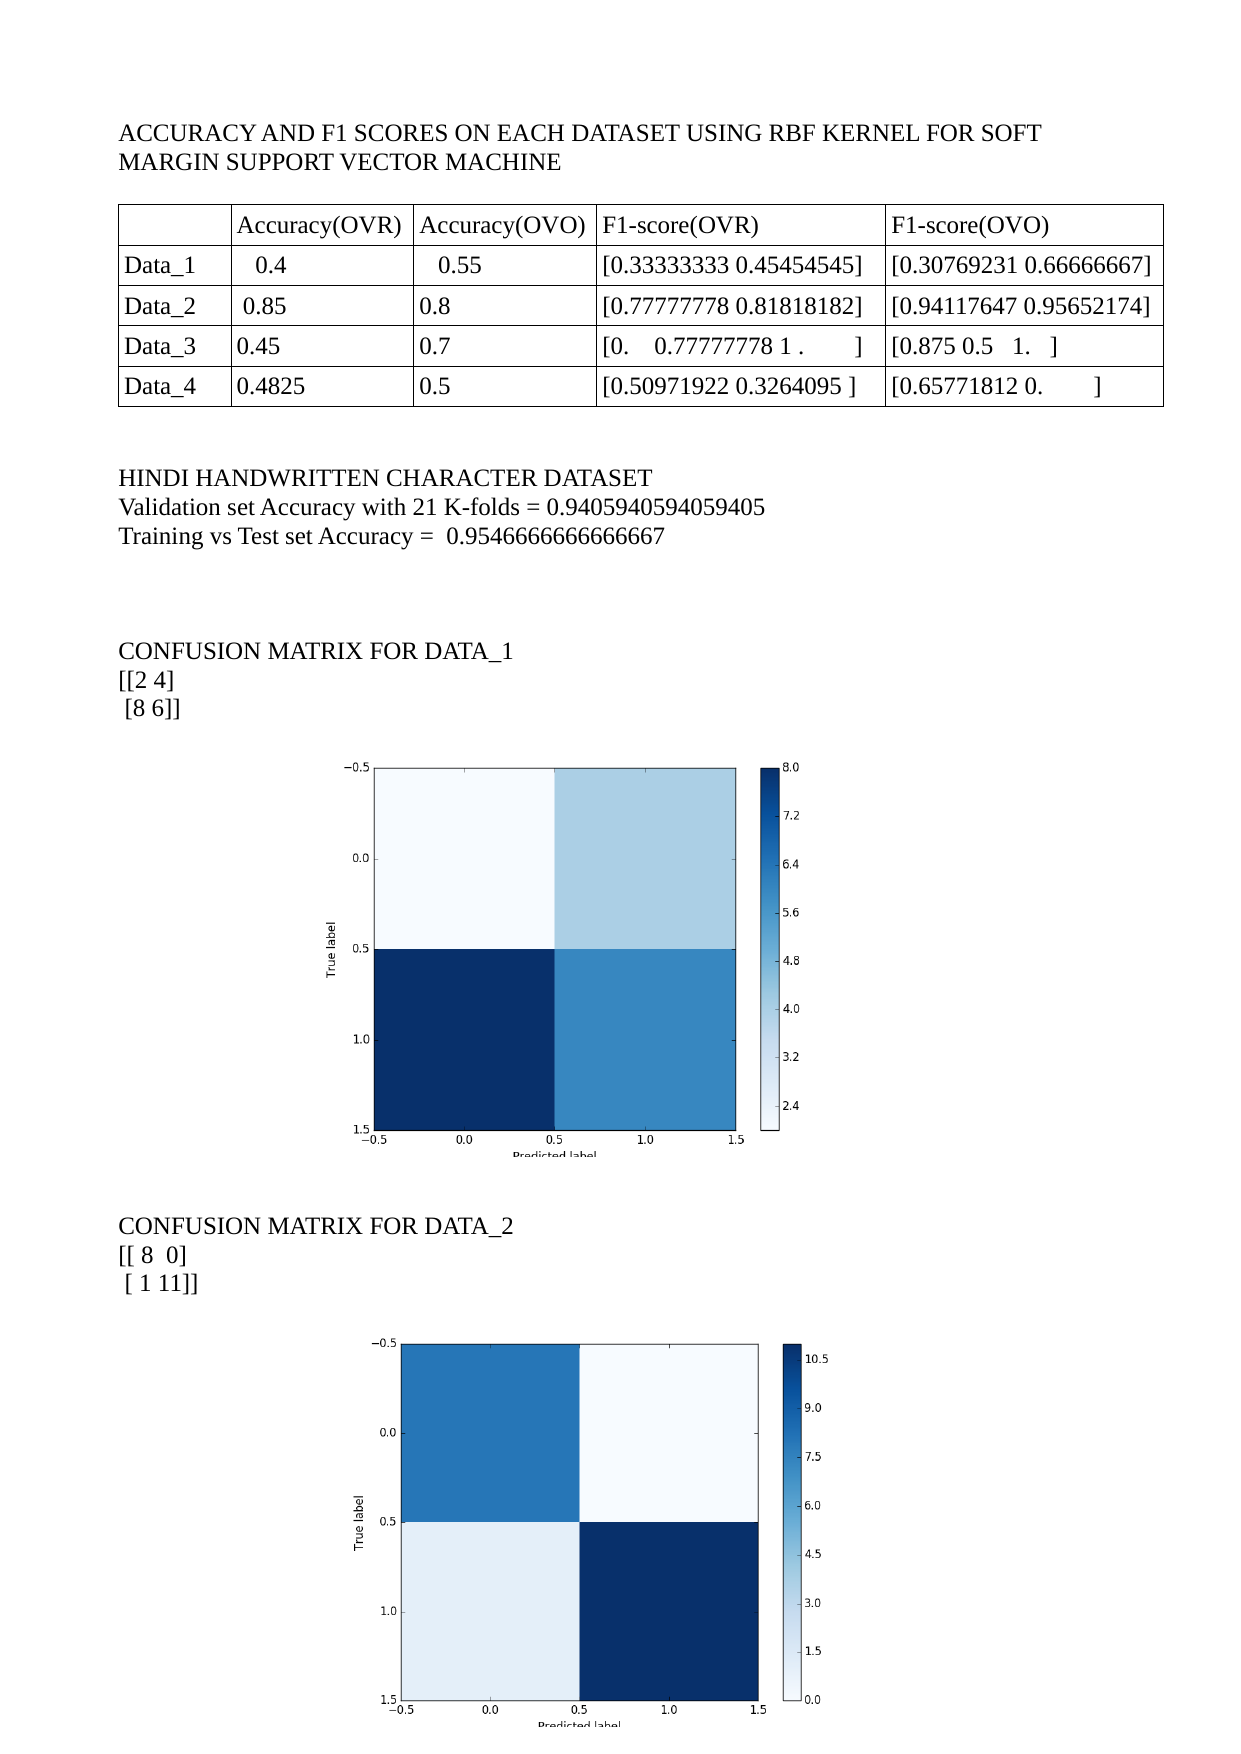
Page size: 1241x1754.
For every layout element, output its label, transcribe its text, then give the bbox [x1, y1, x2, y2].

table_cell [0.77777778 0.81818182] [597, 286, 885, 325]
text [8 6]] [118, 693, 1122, 722]
table_cell 0.55 [414, 246, 596, 285]
text Validation set Accuracy with 21 K-folds = 0.9405940594059405 [118, 492, 1122, 521]
text [ 1 11]] [118, 1268, 1122, 1297]
text CONFUSION MATRIX FOR DATA_1 [118, 636, 1122, 665]
text ACCURACY AND F1 SCORES ON EACH DATASET USING RBF KERNEL FOR SOFT MARGIN SUPPORT VECTOR MACHINE [118, 118, 1122, 176]
table_cell 0.8 [414, 286, 596, 325]
picture [305, 751, 847, 1157]
table_cell Data_3 [119, 326, 231, 366]
table_cell 0.85 [232, 286, 413, 325]
table_header F1-score(OVR) [597, 205, 885, 245]
table_cell 0.45 [232, 326, 413, 366]
table_cell [0.65771812 0. ] [886, 367, 1163, 406]
table_cell [0.50971922 0.3264095 ] [597, 367, 885, 406]
table_cell Data_4 [119, 367, 231, 406]
text CONFUSION MATRIX FOR DATA_2 [118, 1211, 1122, 1240]
table_cell [0.30769231 0.66666667] [886, 246, 1163, 285]
table_header F1-score(OVO) [886, 205, 1163, 245]
table_cell Data_2 [119, 286, 231, 325]
table_cell [0.33333333 0.45454545] [597, 246, 885, 285]
text [[2 4] [118, 665, 1122, 693]
table_cell [0.875 0.5 1. ] [886, 326, 1163, 366]
text HINDI HANDWRITTEN CHARACTER DATASET [118, 463, 1122, 492]
table_header Accuracy(OVR) [232, 205, 413, 245]
table_cell [0.94117647 0.95652174] [886, 286, 1163, 325]
table_cell 0.4 [232, 246, 413, 285]
table_cell [0. 0.77777778 1 . ] [597, 326, 885, 366]
table_cell Data_1 [119, 246, 231, 285]
table_cell 0.7 [414, 326, 596, 366]
picture [333, 1326, 868, 1727]
text Training vs Test set Accuracy = 0.9546666666666667 [118, 521, 1122, 550]
table_header [119, 205, 231, 245]
table_cell 0.5 [414, 367, 596, 406]
table_header Accuracy(OVO) [414, 205, 596, 245]
table_cell 0.4825 [232, 367, 413, 406]
text [[ 8 0] [118, 1240, 1122, 1268]
